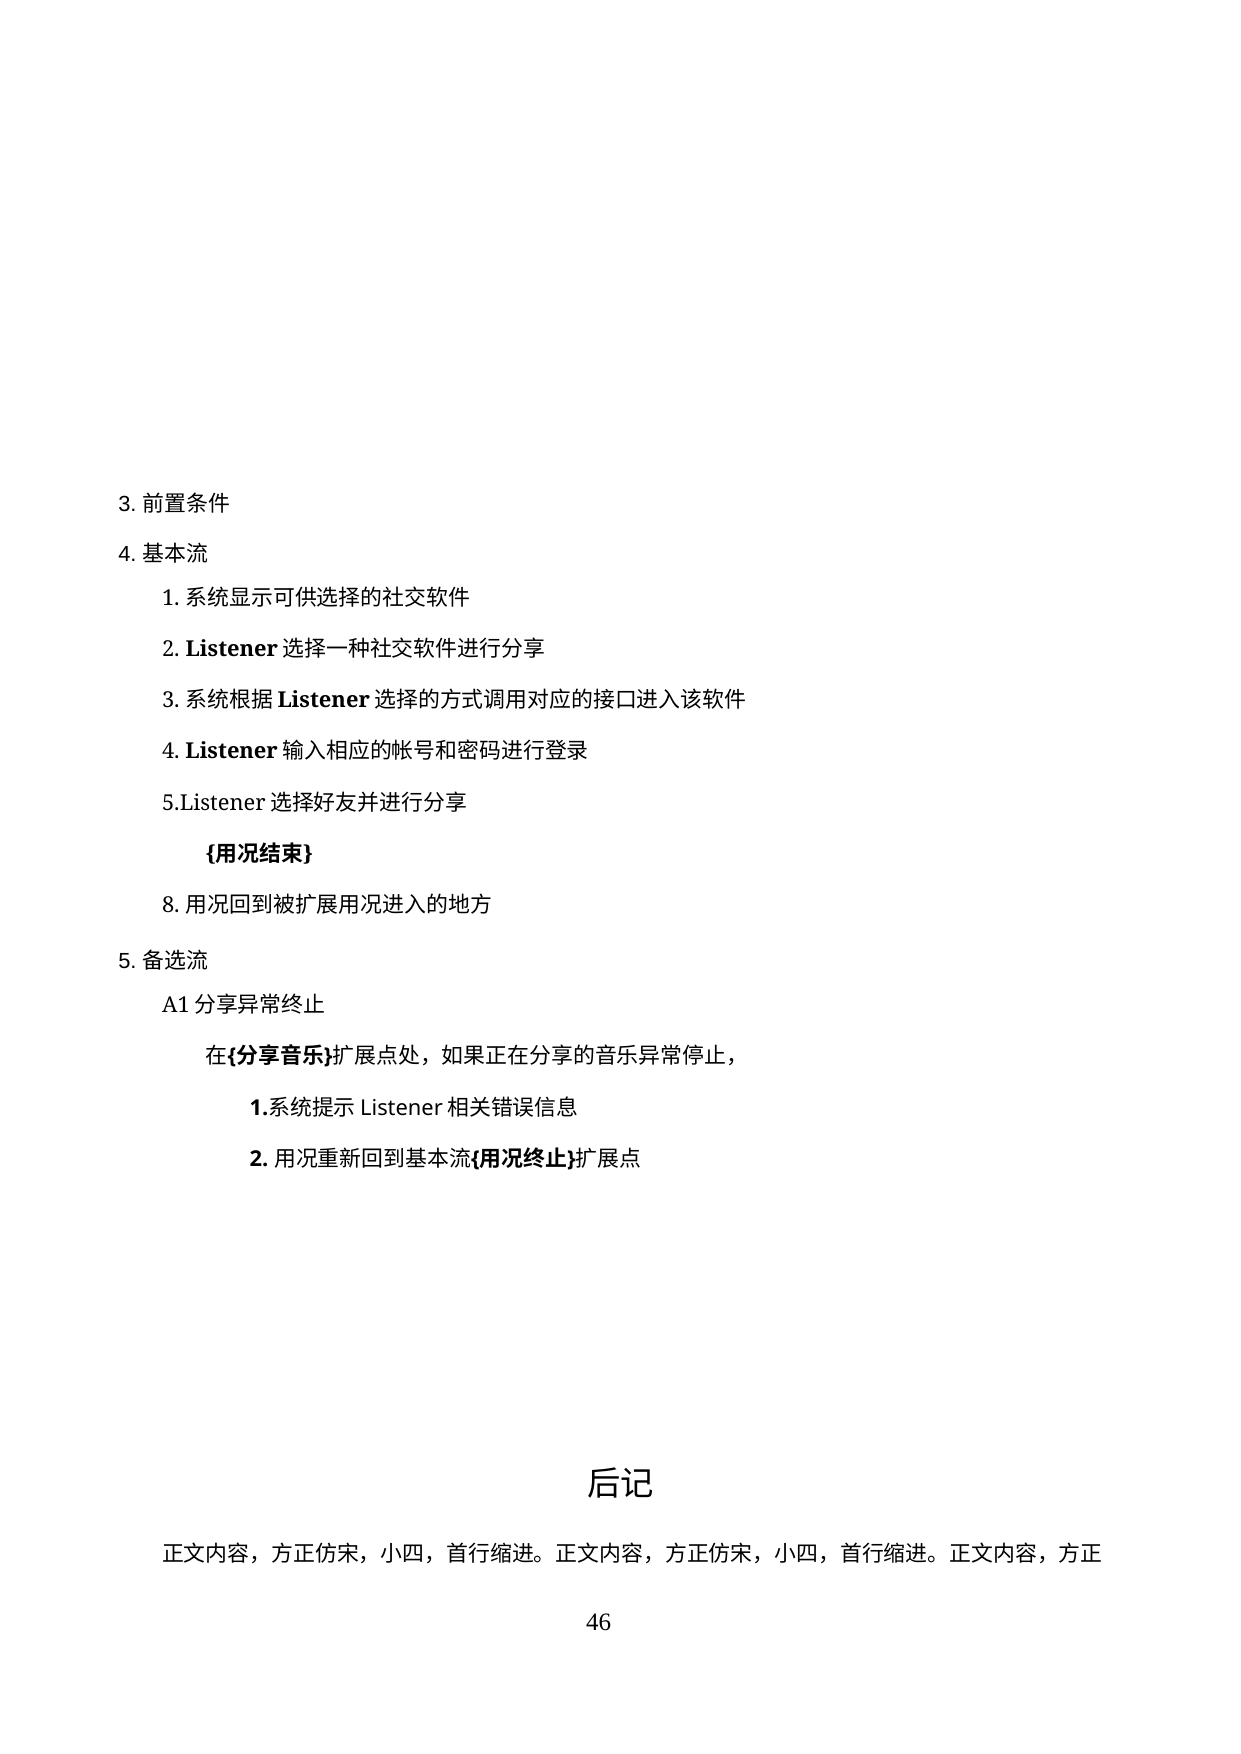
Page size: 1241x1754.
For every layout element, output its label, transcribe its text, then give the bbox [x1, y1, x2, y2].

subtitle 基本流 [118, 536, 1122, 568]
subtitle 备选流 [118, 943, 1122, 975]
text 4. Listener输入相应的帐号和密码进行登录 [118, 733, 1122, 765]
text 正文内容，方正仿宋，小四，首行缩进。正文内容，方正仿宋，小四，首行缩进。正文内容，方正 [118, 1536, 1122, 1567]
text 在{分享音乐}扩展点处，如果正在分享的音乐异常停止， [118, 1038, 1122, 1070]
text 8. 用况回到被扩展用况进入的地方 [118, 887, 1122, 918]
text 2. 用况重新回到基本流{用况终止}扩展点 [118, 1141, 1122, 1172]
subtitle 后记 [118, 1457, 1122, 1505]
text 2. Listener选择一种社交软件进行分享 [118, 631, 1122, 663]
text {用况结束} [118, 836, 1122, 867]
subtitle 前置条件 [118, 486, 1122, 518]
text 3. 系统根据Listener选择的方式调用对应的接口进入该软件 [118, 682, 1122, 714]
text 5.Listener选择好友并进行分享 [118, 784, 1122, 816]
text 1.系统提示Listener相关错误信息 [118, 1089, 1122, 1121]
text 1. 系统显示可供选择的社交软件 [118, 580, 1122, 612]
text A1分享异常终止 [118, 987, 1122, 1019]
